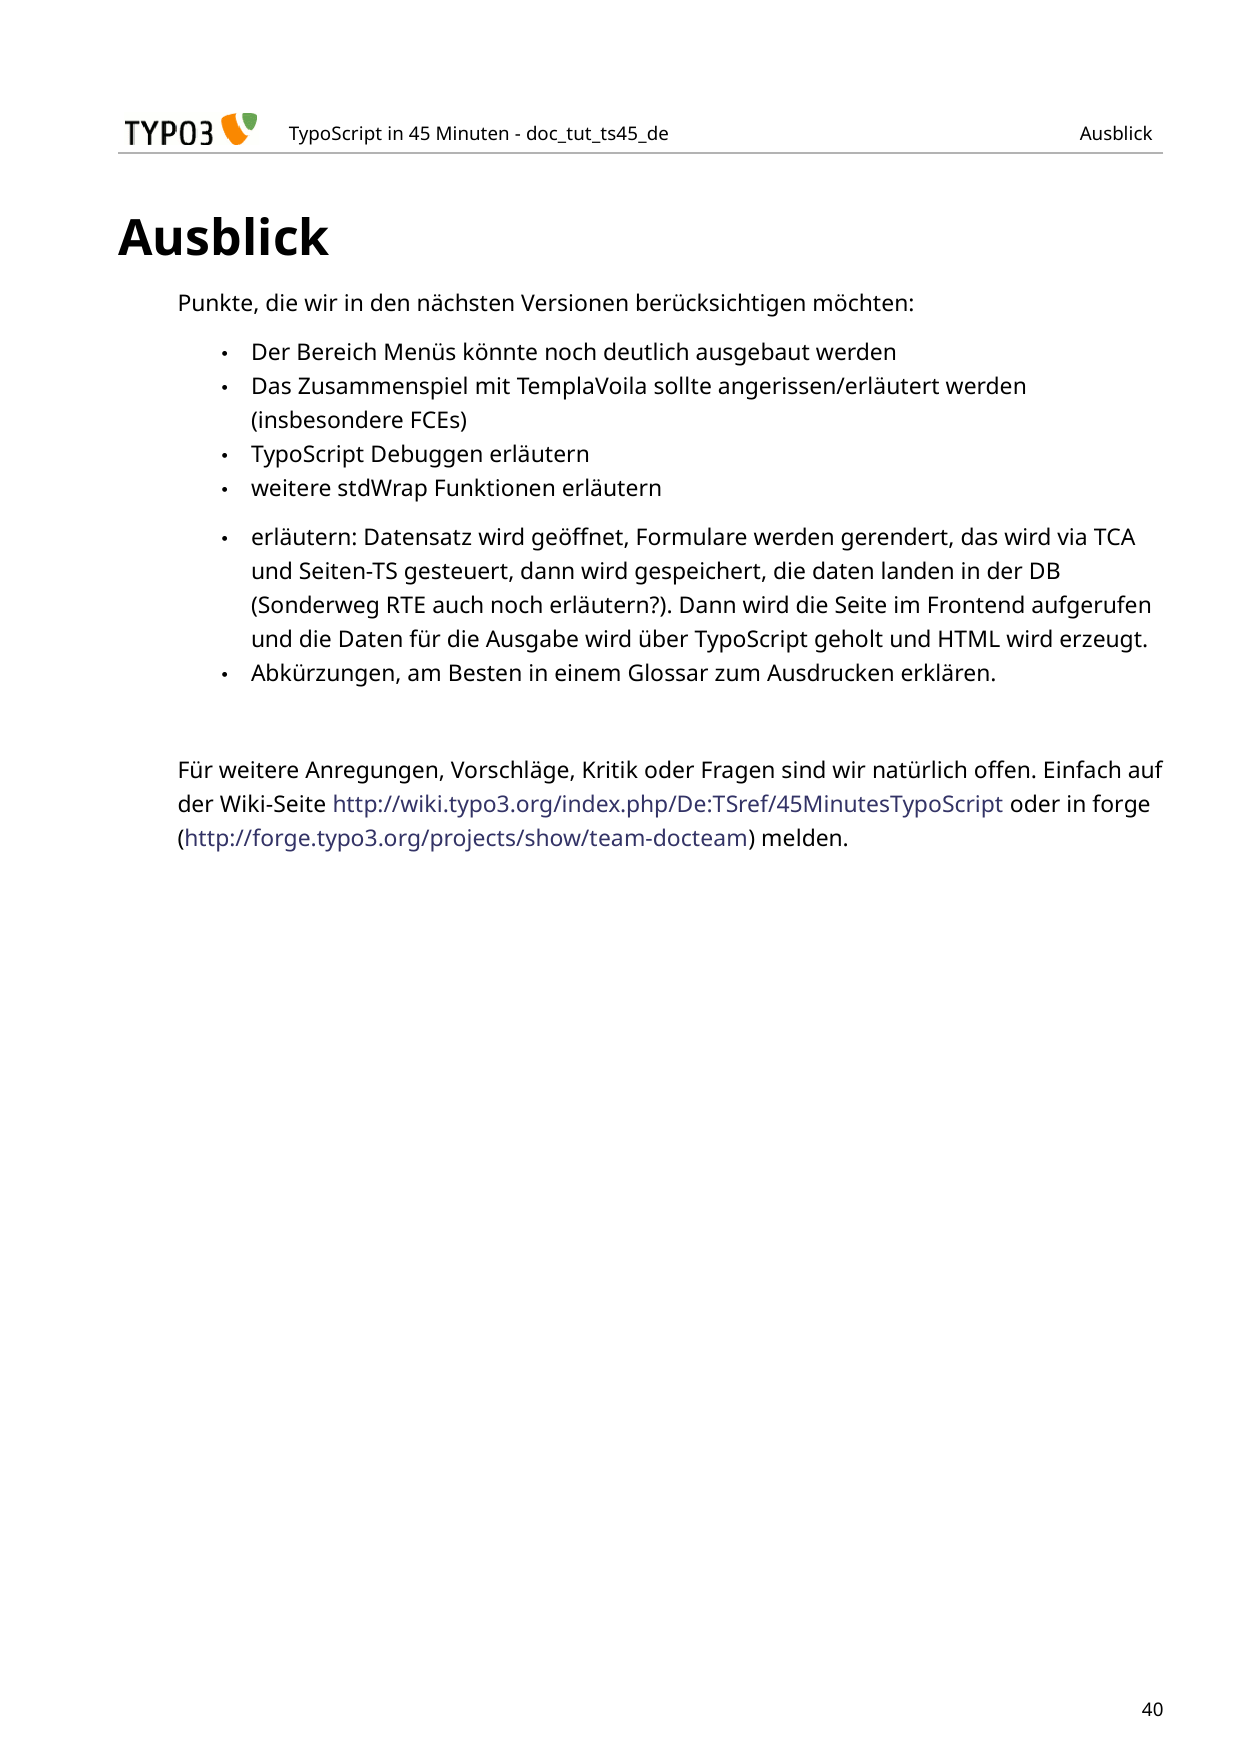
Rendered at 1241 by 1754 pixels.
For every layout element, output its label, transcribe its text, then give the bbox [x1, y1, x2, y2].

list weitere stdWrap Funktionen erläutern [221, 472, 1163, 503]
list erläutern: Datensatz wird geöffnet, Formulare werden gerendert, das wird via TCA und Seiten-TS gesteuert, dann wird gespeichert, die daten landen in der DB (Sonderweg RTE auch noch erläutern?). Dann wird die Seite im Frontend aufgerufen und die Daten für die Ausgabe wird über TypoScript geholt und HTML wird erzeugt. [221, 521, 1163, 653]
subtitle Ausblick [118, 202, 1163, 269]
text Punkte, die wir in den nächsten Versionen berücksichtigen möchten: [177, 287, 1163, 318]
list TypoScript Debuggen erläutern [221, 438, 1163, 469]
text Für weitere Anregungen, Vorschläge, Kritik oder Fragen sind wir natürlich offen. Einfach auf der Wiki-Seite http://wiki.typo3.org/index.php/De:TSref/45MinutesTypoScript oder in forge (http://forge.typo3.org/projects/show/team-docteam) melden. [177, 754, 1163, 853]
list Der Bereich Menüs könnte noch deutlich ausgebaut werden [221, 336, 1163, 367]
list Das Zusammenspiel mit TemplaVoila sollte angerissen/erläutert werden (insbesondere FCEs) [221, 370, 1163, 435]
list Abkürzungen, am Besten in einem Glossar zum Ausdrucken erklären. [221, 656, 1163, 687]
picture [124, 112, 260, 145]
